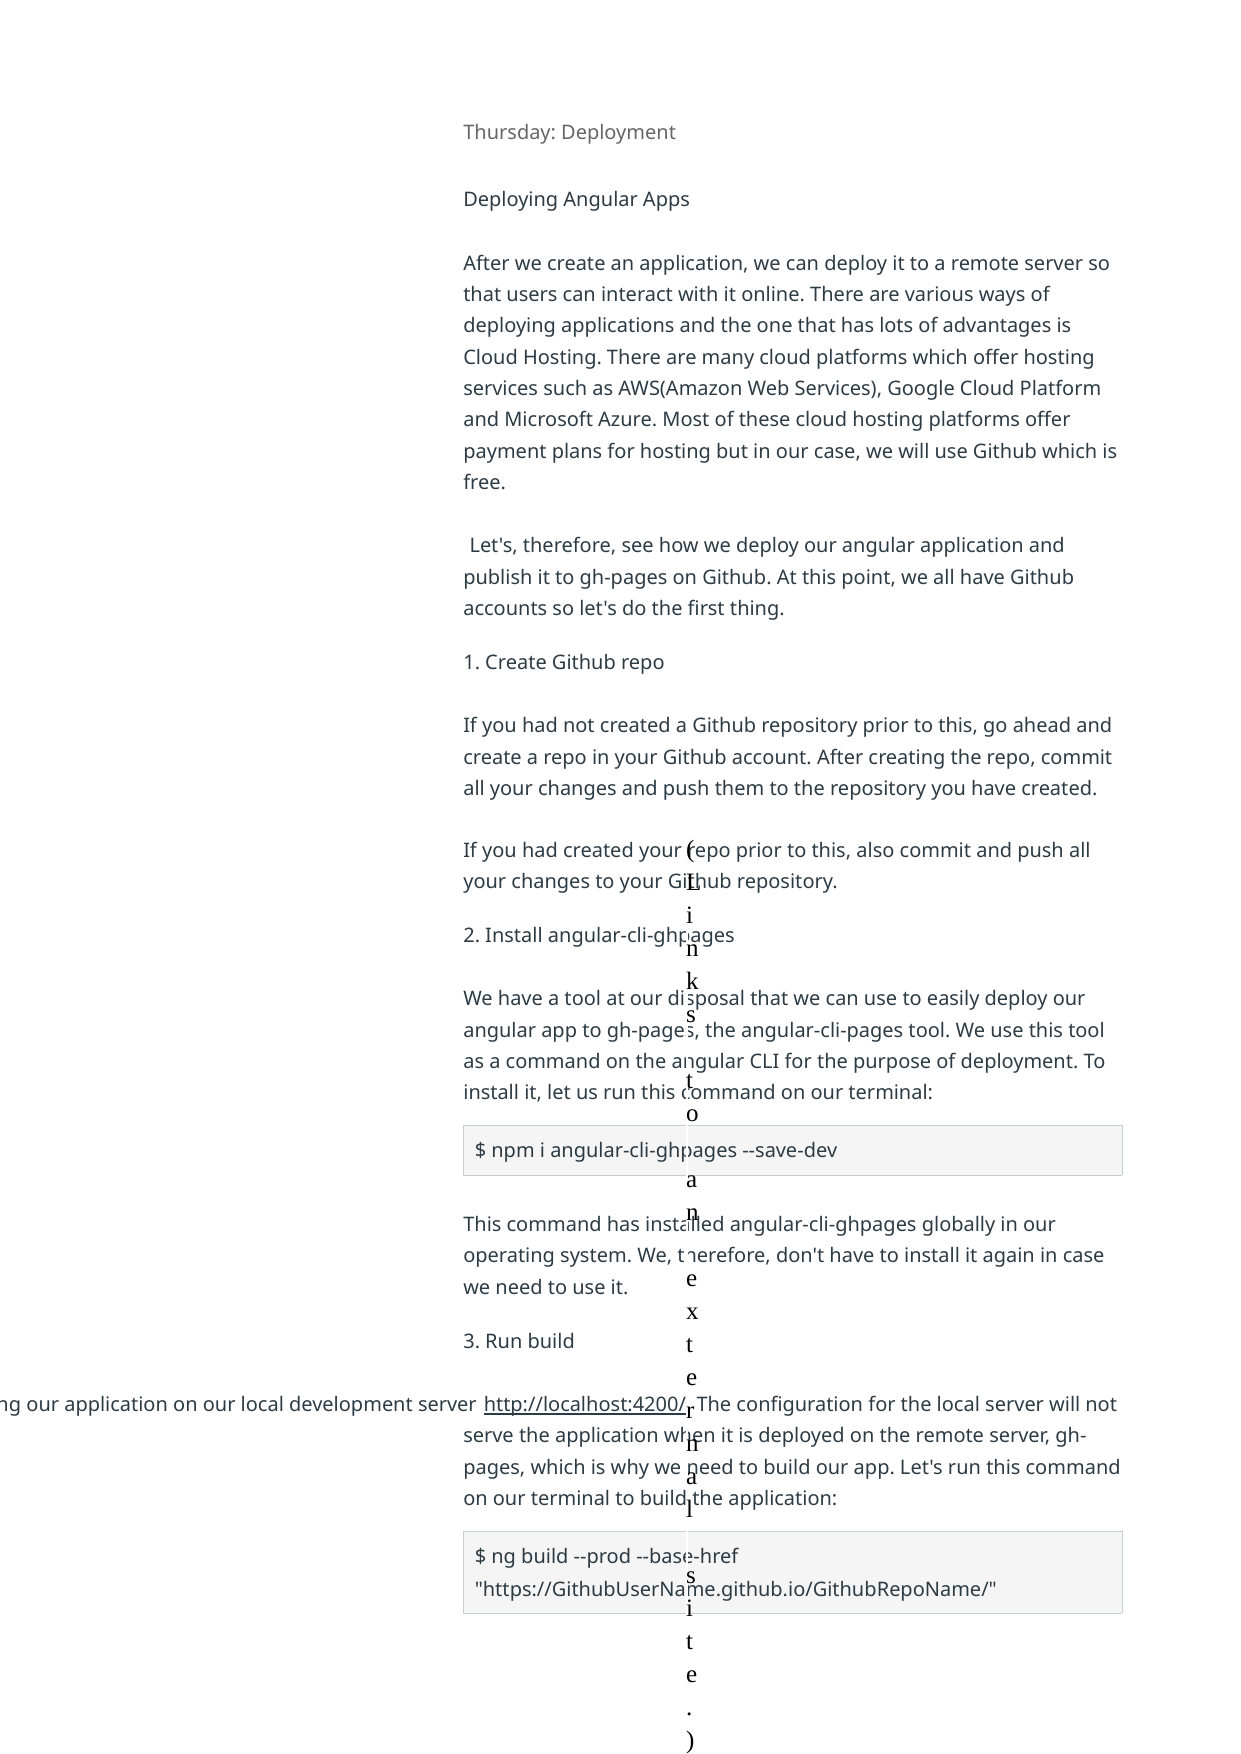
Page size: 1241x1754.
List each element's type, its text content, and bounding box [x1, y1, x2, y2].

text We need to build our angular app for use in production. This simply means configuring our app to be useable on a remote server. While we were creating our app, we were serving our application on our local development server http://localhost:4200/. The configuration for the local server will not serve the application when it is deployed on the remote server, gh-pages, which is why we need to build our app. Let's run this command on our terminal to build the application: [688, 1390, 1122, 1511]
text This command has installed angular-cli-ghpages globally in our operating system. We, therefore, don't have to install it again in case we need to use it. [688, 1210, 1122, 1300]
subtitle 1. Create Github repo [463, 648, 1122, 675]
subtitle 2. Install angular-cli-ghpages [463, 921, 686, 948]
text $ npm i angular-cli-ghpages --save-dev [688, 1126, 1122, 1175]
subtitle Thursday: Deployment [463, 118, 1122, 145]
text $ npm i angular-cli-ghpages --save-dev [464, 1126, 686, 1175]
text Let's, therefore, see how we deploy our angular application and publish it to gh-pages on Github. At this point, we all have Github accounts so let's do the first thing. [463, 529, 1122, 622]
text We need to build our angular app for use in production. This simply means configuring our app to be useable on a remote server. While we were creating our app, we were serving our application on our local development server http://localhost:4200/. The configuration for the local server will not serve the application when it is deployed on the remote server, gh-pages, which is why we need to build our app. Let's run this command on our terminal to build the application: [0, 1390, 686, 1511]
text $ ng build --prod --base-href "https://GithubUserName.github.io/GithubRepoName/" [464, 1532, 686, 1613]
subtitle 3. Run build [463, 1327, 686, 1354]
text We have a tool at our disposal that we can use to easily deploy our angular app to gh-pages, the angular-cli-pages tool. We use this tool as a command on the angular CLI for the purpose of deployment. To install it, let us run this command on our terminal: [688, 984, 1122, 1106]
text This command has installed angular-cli-ghpages globally in our operating system. We, therefore, don't have to install it again in case we need to use it. [463, 1210, 686, 1300]
text We have a tool at our disposal that we can use to easily deploy our angular app to gh-pages, the angular-cli-pages tool. We use this tool as a command on the angular CLI for the purpose of deployment. To install it, let us run this command on our terminal: [463, 984, 686, 1106]
text If you had created your repo prior to this, also commit and push all your changes to your Github repository. [688, 836, 1122, 894]
text If you had not created a Github repository prior to this, go ahead and create a repo in your Github account. After creating the repo, commit all your changes and push them to the repository you have created. [463, 712, 1122, 802]
subtitle 2. Install angular-cli-ghpages [688, 921, 1122, 948]
text $ ng build --prod --base-href "https://GithubUserName.github.io/GithubRepoName/" [688, 1532, 1122, 1613]
subtitle Deploying Angular Apps [463, 185, 1122, 213]
text If you had created your repo prior to this, also commit and push all your changes to your Github repository. [463, 836, 686, 894]
subtitle 3. Run build [688, 1327, 1122, 1354]
text After we create an application, we can deploy it to a remote server so that users can interact with it online. There are various ways of deploying applications and the one that has lots of advantages is Cloud Hosting. There are many cloud platforms which offer hosting services such as AWS(Amazon Web Services), Google Cloud Platform and Microsoft Azure. Most of these cloud hosting platforms offer payment plans for hosting but in our case, we will use Github which is free. [463, 249, 1122, 496]
